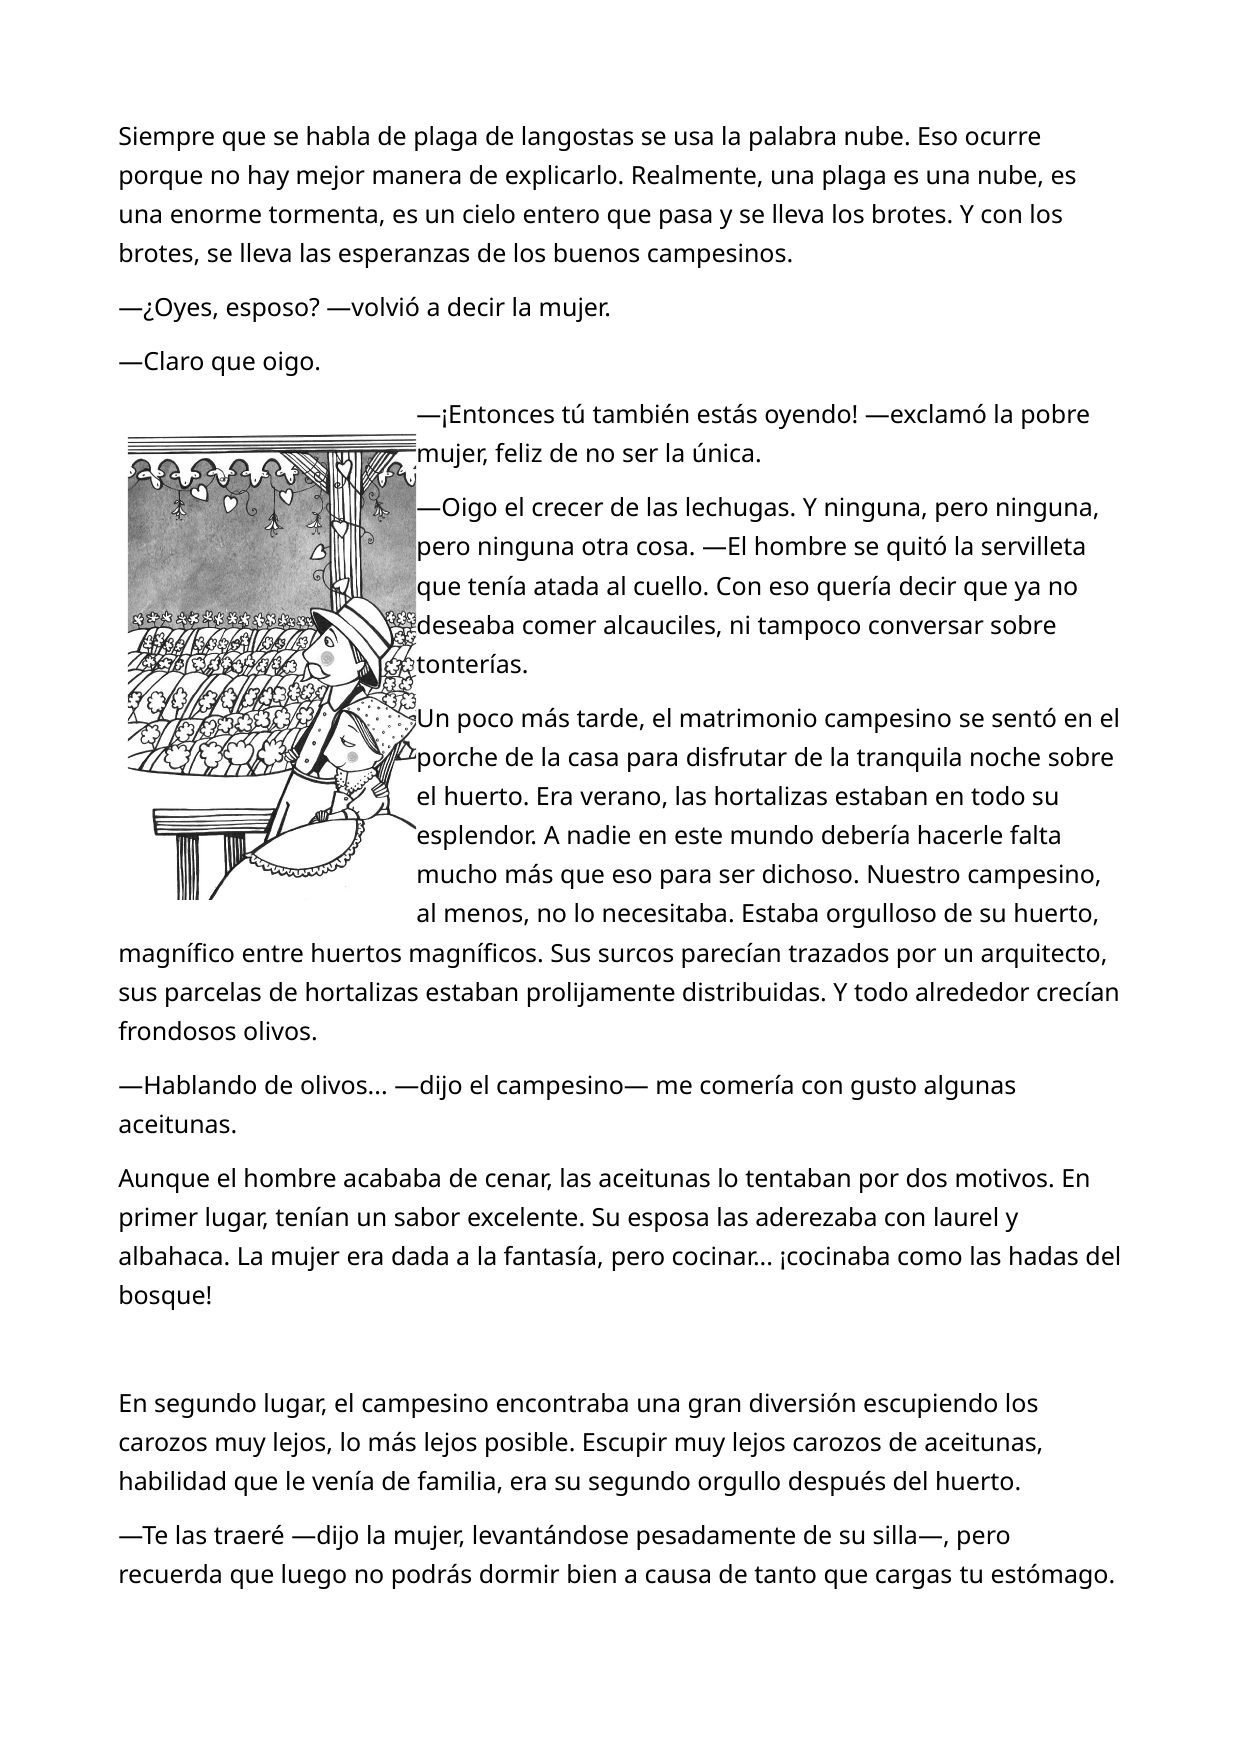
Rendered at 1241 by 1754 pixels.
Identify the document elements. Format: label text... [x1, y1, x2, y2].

text En segundo lugar, el campesino encontraba una gran diversión escupiendo los carozos muy lejos, lo más lejos posible. Escupir muy lejos carozos de aceitunas, habilidad que le venía de familia, era su segundo orgullo después del huerto. [118, 1385, 1122, 1498]
text —Hablando de olivos... —dijo el campesino— me comería con gusto algunas aceitunas. [118, 1067, 1122, 1141]
text Un poco más tarde, el matrimonio campesino se sentó en el porche de la casa para disfrutar de la tranquila noche sobre el huerto. Era verano, las hortalizas estaban en todo su esplendor. A nadie en este mundo debería hacerle falta mucho más que eso para ser dichoso. Nuestro campesino, al menos, no lo necesitaba. Estaba orgulloso de su huerto, magnífico entre huertos magníficos. Sus surcos parecían trazados por un arquitecto, sus parcelas de hortalizas estaban prolijamente distribuidas. Y todo alrededor crecían frondosos olivos. [118, 700, 1122, 1048]
text —¿Oyes, esposo? —volvió a decir la mujer. [118, 289, 1122, 323]
text Aunque el hombre acababa de cenar, las aceitunas lo tentaban por dos motivos. En primer lugar, tenían un sabor excelente. Su esposa las aderezaba con laurel y albahaca. La mujer era dada a la fantasía, pero cocinar... ¡cocinaba como las hadas del bosque! [118, 1160, 1122, 1312]
text —Claro que oigo. [118, 343, 1122, 377]
text —Oigo el crecer de las lechugas. Y ninguna, pero ninguna, pero ninguna otra cosa. —El hombre se quitó la servilleta que tenía atada al cuello. Con eso quería decir que ya no deseaba comer alcauciles, ni tampoco conversar sobre tonterías. [417, 490, 1122, 681]
text —Te las traeré —dijo la mujer, levantándose pesadamente de su silla—, pero recuerda que luego no podrás dormir bien a causa de tanto que cargas tu estómago. [118, 1517, 1122, 1591]
text —¡Entonces tú también estás oyendo! —exclamó la pobre mujer, feliz de no ser la única. [118, 397, 1122, 470]
picture [127, 420, 417, 900]
text Siempre que se habla de plaga de langostas se usa la palabra nube. Eso ocurre porque no hay mejor manera de explicarlo. Realmente, una plaga es una nube, es una enorme tormenta, es un cielo entero que pasa y se lleva los brotes. Y con los brotes, se lleva las esperanzas de los buenos campesinos. [118, 118, 1122, 270]
